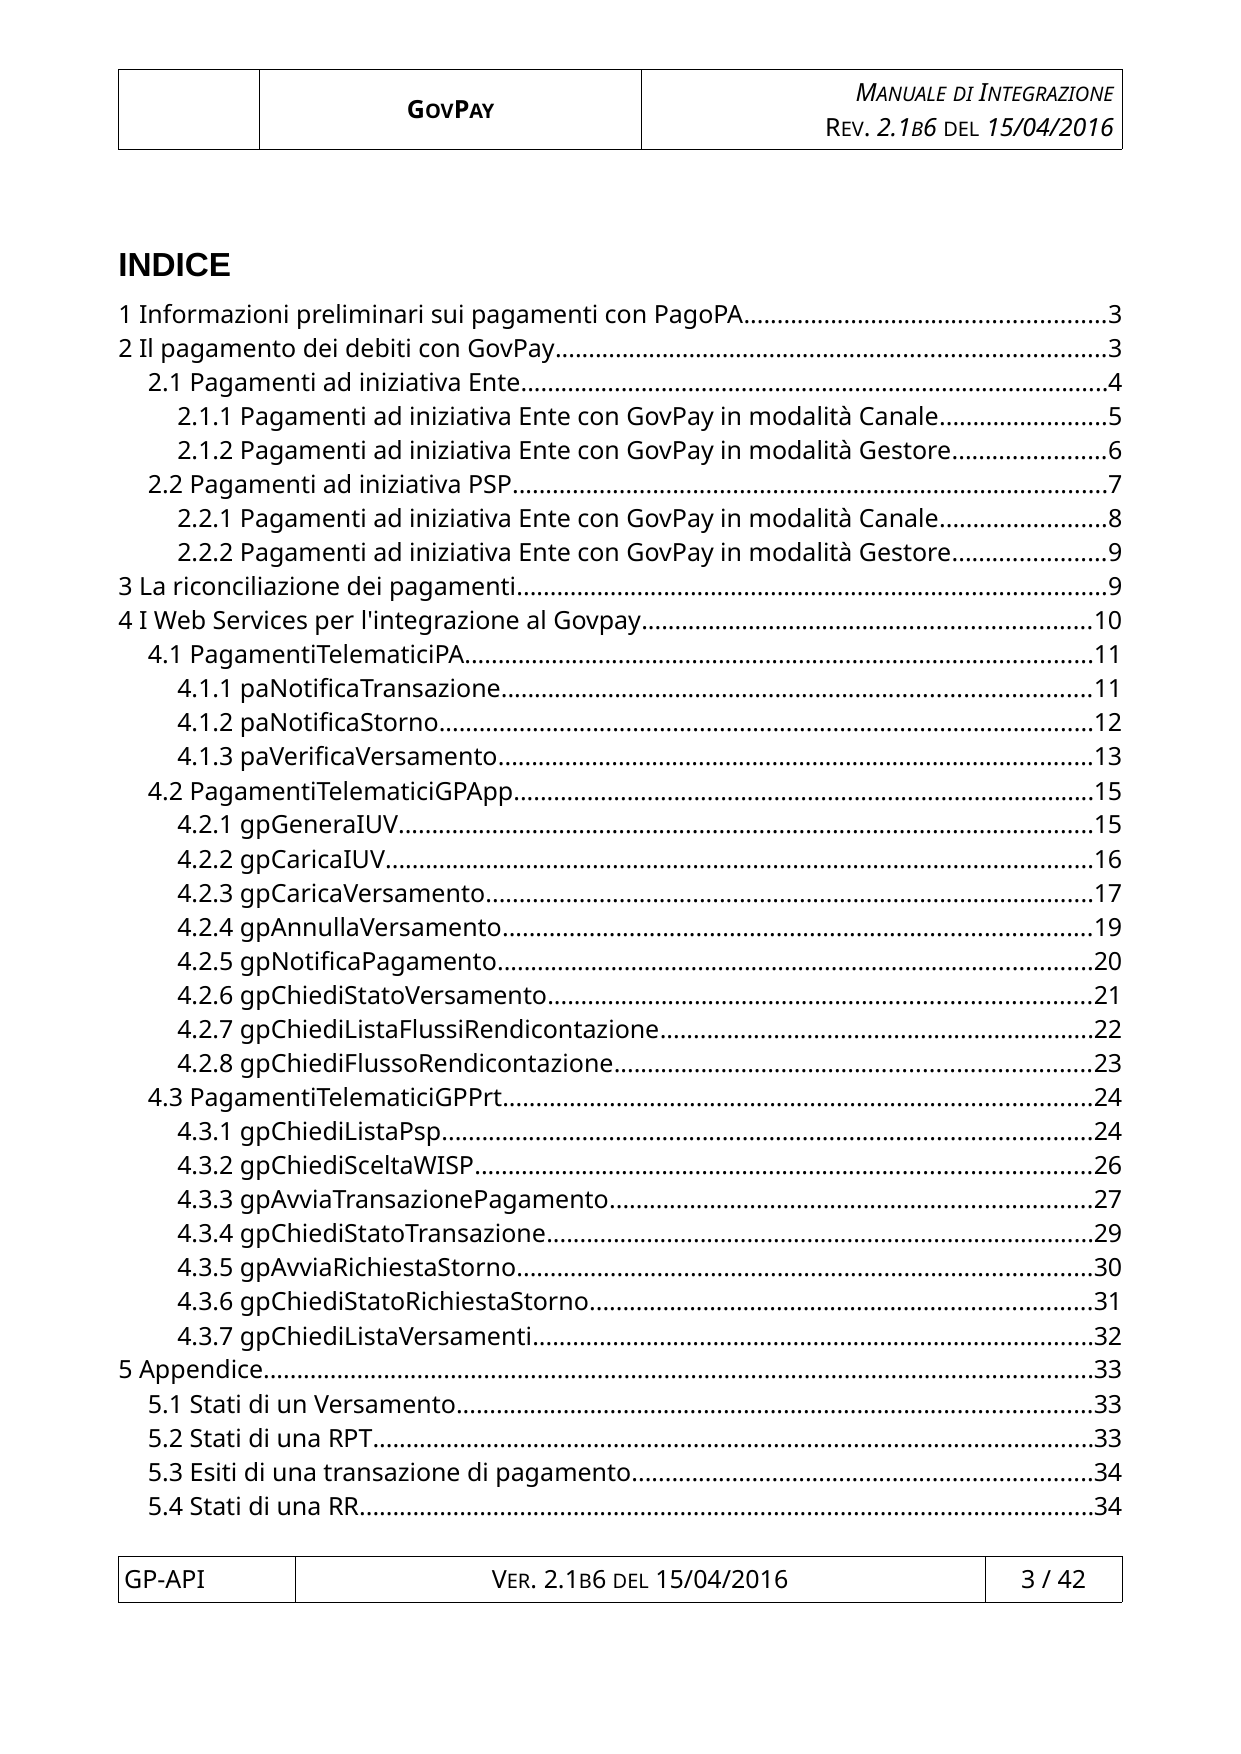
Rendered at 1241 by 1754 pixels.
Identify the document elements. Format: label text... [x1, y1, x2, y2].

text 4.2.2 gpCaricaIUV 16 [177, 841, 1122, 875]
text 4.2.3 gpCaricaVersamento 17 [177, 875, 1122, 909]
text 2 Il pagamento dei debiti con GovPay 3 [118, 330, 1122, 364]
text 4.2.6 gpChiediStatoVersamento 21 [177, 977, 1122, 1012]
text 4.3.3 gpAvviaTransazionePagamento 27 [177, 1182, 1122, 1216]
text 2.2 Pagamenti ad iniziativa PSP 7 [148, 467, 1122, 501]
text 5.2 Stati di una RPT 33 [148, 1420, 1122, 1454]
text 2.1 Pagamenti ad iniziativa Ente 4 [148, 364, 1122, 398]
subtitle INDICE [118, 245, 1122, 284]
text 4.1.2 paNotificaStorno 12 [177, 705, 1122, 739]
text 3 La riconciliazione dei pagamenti 9 [118, 569, 1122, 603]
text 4 I Web Services per l'integrazione al Govpay 10 [118, 603, 1122, 637]
text 4.3 PagamentiTelematiciGPPrt 24 [148, 1080, 1122, 1114]
text 2.2.2 Pagamenti ad iniziativa Ente con GovPay in modalità Gestore 9 [177, 535, 1122, 569]
text 4.1 PagamentiTelematiciPA 11 [148, 637, 1122, 671]
text 5 Appendice 33 [118, 1352, 1122, 1386]
text 4.2 PagamentiTelematiciGPApp 15 [148, 773, 1122, 807]
text 5.4 Stati di una RR 34 [148, 1488, 1122, 1522]
text 5.3 Esiti di una transazione di pagamento 34 [148, 1454, 1122, 1488]
text 5.1 Stati di un Versamento 33 [148, 1386, 1122, 1420]
text 4.1.1 paNotificaTransazione 11 [177, 671, 1122, 705]
text 4.2.1 gpGeneraIUV 15 [177, 807, 1122, 841]
text 1 Informazioni preliminari sui pagamenti con PagoPA 3 [118, 296, 1122, 330]
text 2.1.2 Pagamenti ad iniziativa Ente con GovPay in modalità Gestore 6 [177, 432, 1122, 467]
text 2.1.1 Pagamenti ad iniziativa Ente con GovPay in modalità Canale 5 [177, 398, 1122, 432]
text 4.2.5 gpNotificaPagamento 20 [177, 943, 1122, 977]
text 4.3.4 gpChiediStatoTransazione 29 [177, 1216, 1122, 1250]
text 4.1.3 paVerificaVersamento 13 [177, 739, 1122, 773]
text 2.2.1 Pagamenti ad iniziativa Ente con GovPay in modalità Canale 8 [177, 501, 1122, 535]
text 4.2.7 gpChiediListaFlussiRendicontazione 22 [177, 1012, 1122, 1046]
text 4.3.6 gpChiediStatoRichiestaStorno 31 [177, 1284, 1122, 1318]
text 4.3.2 gpChiediSceltaWISP 26 [177, 1148, 1122, 1182]
text 4.2.8 gpChiediFlussoRendicontazione 23 [177, 1046, 1122, 1080]
text 4.3.7 gpChiediListaVersamenti 32 [177, 1318, 1122, 1352]
text 4.3.1 gpChiediListaPsp 24 [177, 1114, 1122, 1148]
text 4.3.5 gpAvviaRichiestaStorno 30 [177, 1250, 1122, 1284]
text 4.2.4 gpAnnullaVersamento 19 [177, 909, 1122, 943]
